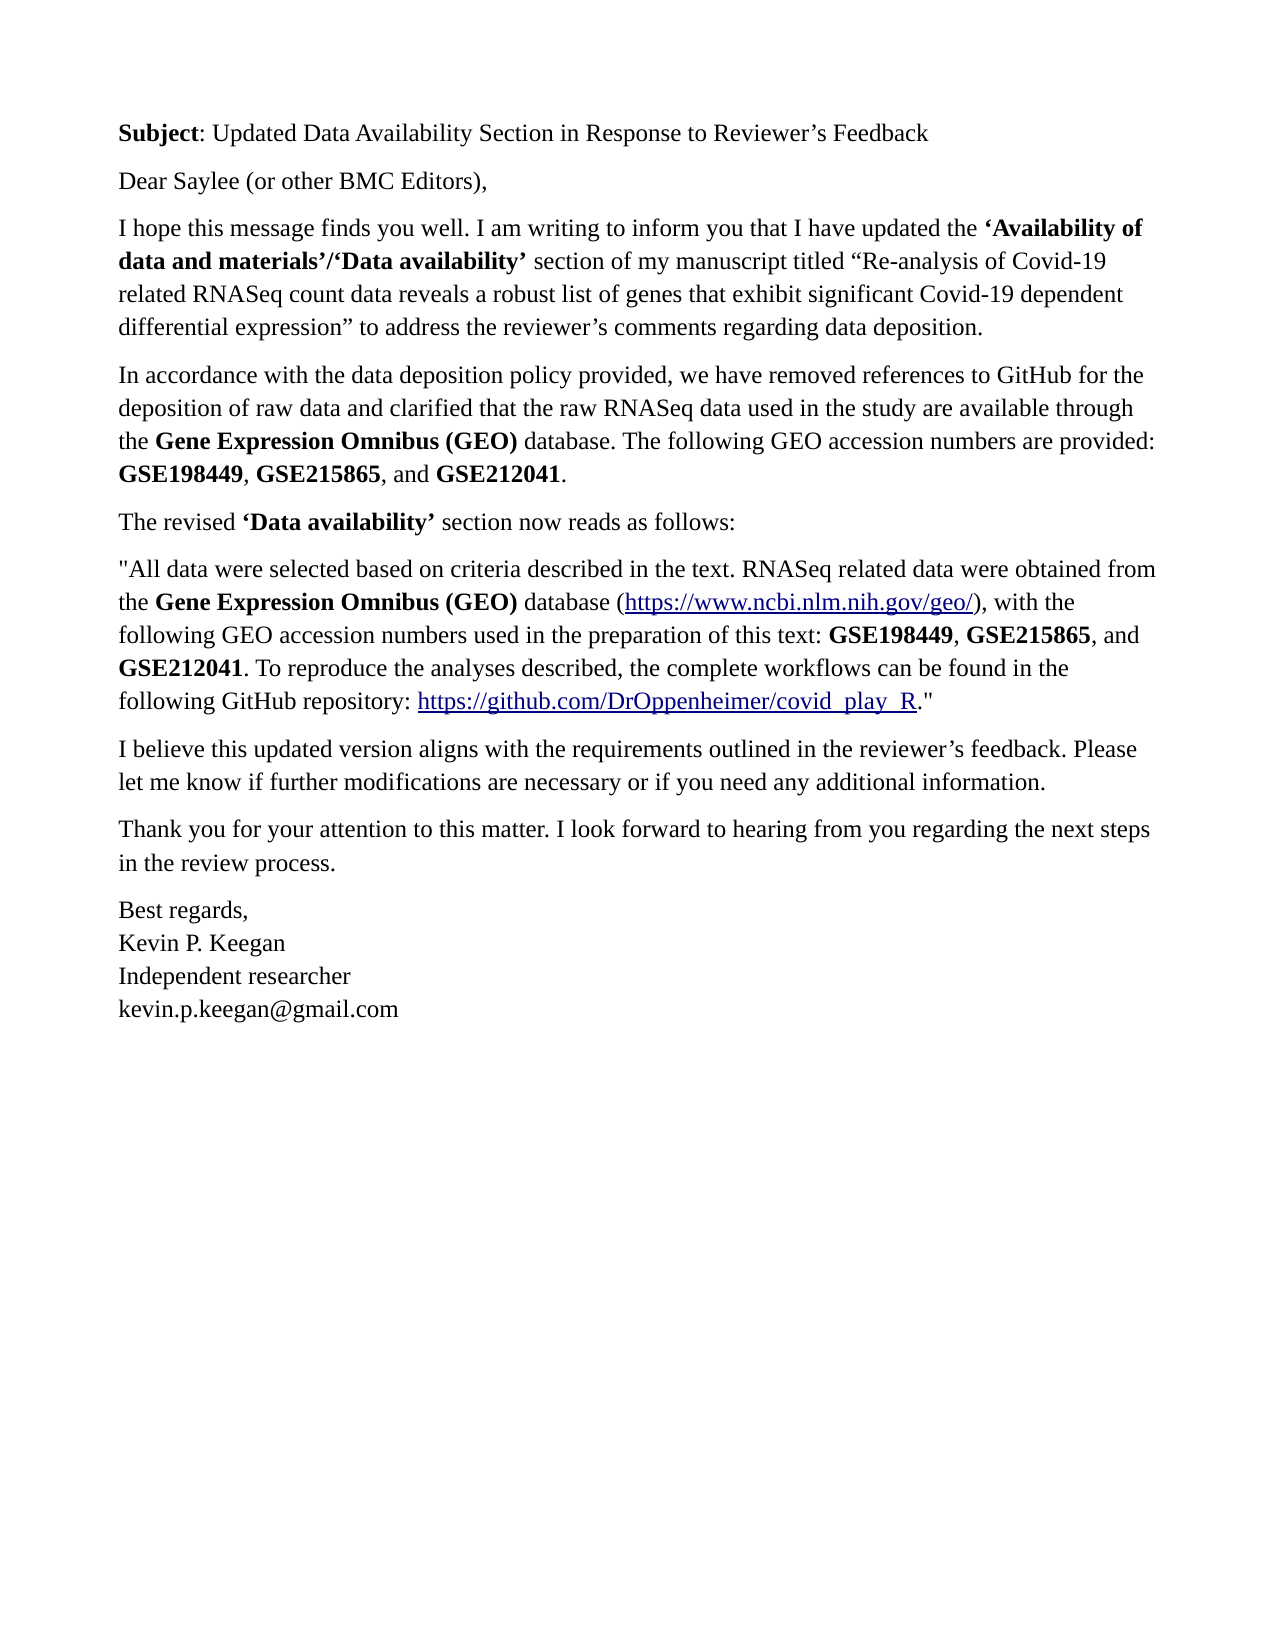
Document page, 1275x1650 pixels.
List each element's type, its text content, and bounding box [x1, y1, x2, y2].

text In accordance with the data deposition policy provided, we have removed references to GitHub for the deposition of raw data and clarified that the raw RNASeq data used in the study are available through the Gene Expression Omnibus (GEO) database. The following GEO accession numbers are provided: GSE198449, GSE215865, and GSE212041. [118, 360, 1157, 488]
text Thank you for your attention to this matter. I look forward to hearing from you regarding the next steps in the review process. [118, 814, 1157, 876]
text The revised ‘Data availability’ section now reads as follows: [118, 507, 1157, 535]
text I hope this message finds you well. I am writing to inform you that I have updated the ‘Availability of data and materials’/‘Data availability’ section of my manuscript titled “Re-analysis of Covid-19 related RNASeq count data reveals a robust list of genes that exhibit significant Covid-19 dependent differential expression” to address the reviewer’s comments regarding data deposition. [118, 213, 1157, 341]
text Subject: Updated Data Availability Section in Response to Reviewer’s Feedback [118, 118, 1157, 147]
text I believe this updated version aligns with the requirements outlined in the reviewer’s feedback. Please let me know if further modifications are necessary or if you need any additional information. [118, 734, 1157, 796]
text "All data were selected based on criteria described in the text. RNASeq related data were obtained from the Gene Expression Omnibus (GEO) database (https://www.ncbi.nlm.nih.gov/geo/), with the following GEO accession numbers used in the preparation of this text: GSE198449, GSE215865, and GSE212041. To reproduce the analyses described, the complete workflows can be found in the following GitHub repository: https://github.com/DrOppenheimer/covid_play_R." [118, 554, 1157, 715]
text Dear Saylee (or other BMC Editors), [118, 166, 1157, 194]
text Best regards, Kevin P. Keegan Independent researcher kevin.p.keegan@gmail.com [118, 895, 1157, 1023]
